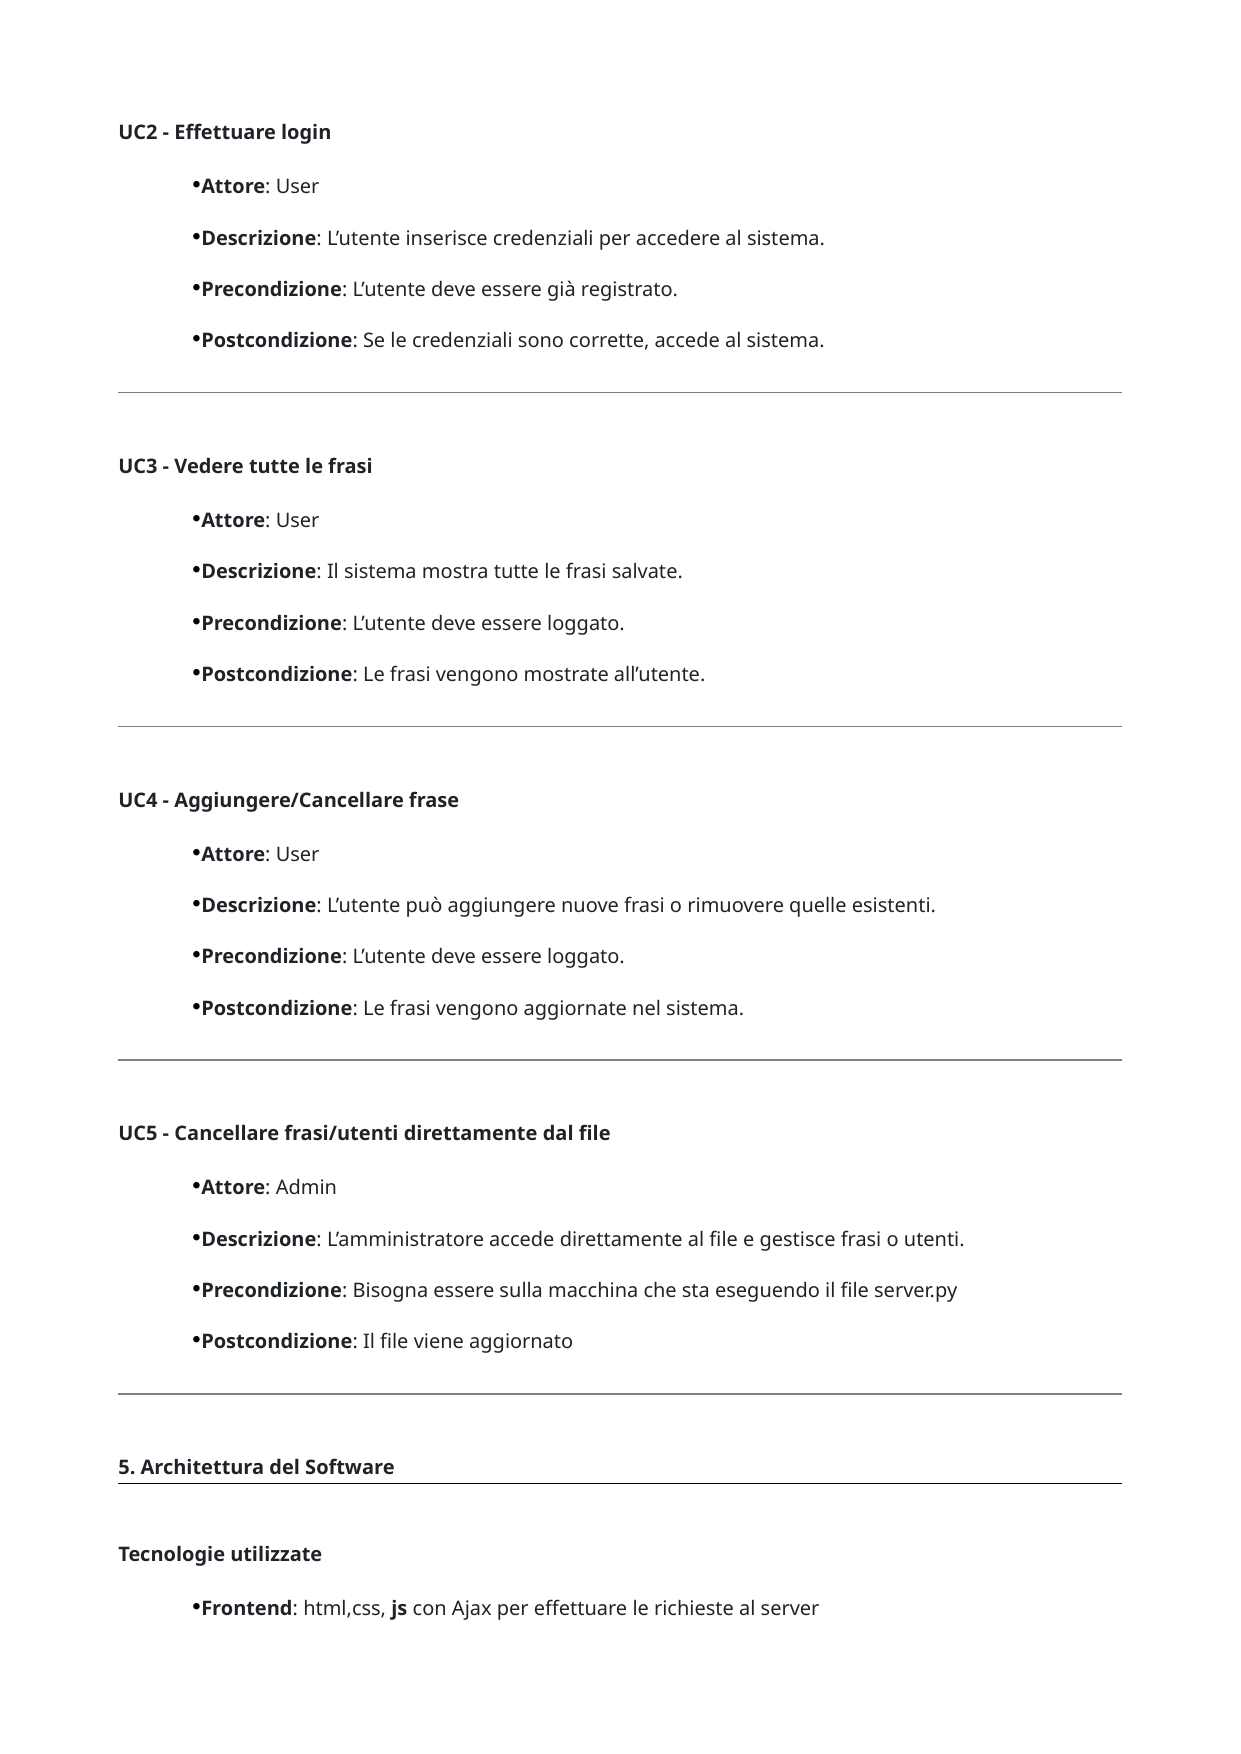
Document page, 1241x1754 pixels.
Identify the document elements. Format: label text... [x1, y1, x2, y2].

subtitle UC4 - Aggiungere/Cancellare frase [118, 786, 1122, 813]
subtitle Tecnologie utilizzate [118, 1540, 1122, 1567]
list Attore: Admin [118, 1173, 1122, 1201]
list Descrizione: L’amministratore accede direttamente al file e gestisce frasi o utenti. [118, 1225, 1122, 1252]
list Descrizione: L’utente inserisce credenziali per accedere al sistema. [118, 223, 1122, 251]
list Frontend: html,css, js con Ajax per effettuare le richieste al server [118, 1594, 1122, 1622]
list Precondizione: L’utente deve essere loggato. [118, 609, 1122, 636]
list Precondizione: Bisogna essere sulla macchina che sta eseguendo il file server.py [118, 1276, 1122, 1303]
subtitle UC5 - Cancellare frasi/utenti direttamente dal file [118, 1119, 1122, 1147]
subtitle UC3 - Vedere tutte le frasi [118, 452, 1122, 479]
list Precondizione: L’utente deve essere loggato. [118, 942, 1122, 970]
list Postcondizione: Le frasi vengono aggiornate nel sistema. [118, 994, 1122, 1021]
list Attore: User [118, 840, 1122, 867]
list Postcondizione: Se le credenziali sono corrette, accede al sistema. [118, 326, 1122, 353]
list Attore: User [118, 506, 1122, 533]
list Attore: User [118, 172, 1122, 199]
list Descrizione: L’utente può aggiungere nuove frasi o rimuovere quelle esistenti. [118, 891, 1122, 918]
subtitle UC2 - Effettuare login [118, 118, 1122, 145]
list Postcondizione: Il file viene aggiornato [118, 1327, 1122, 1355]
list Postcondizione: Le frasi vengono mostrate all’utente. [118, 660, 1122, 687]
subtitle 5. Architettura del Software [118, 1453, 1122, 1483]
list Descrizione: Il sistema mostra tutte le frasi salvate. [118, 557, 1122, 584]
list Precondizione: L’utente deve essere già registrato. [118, 275, 1122, 302]
